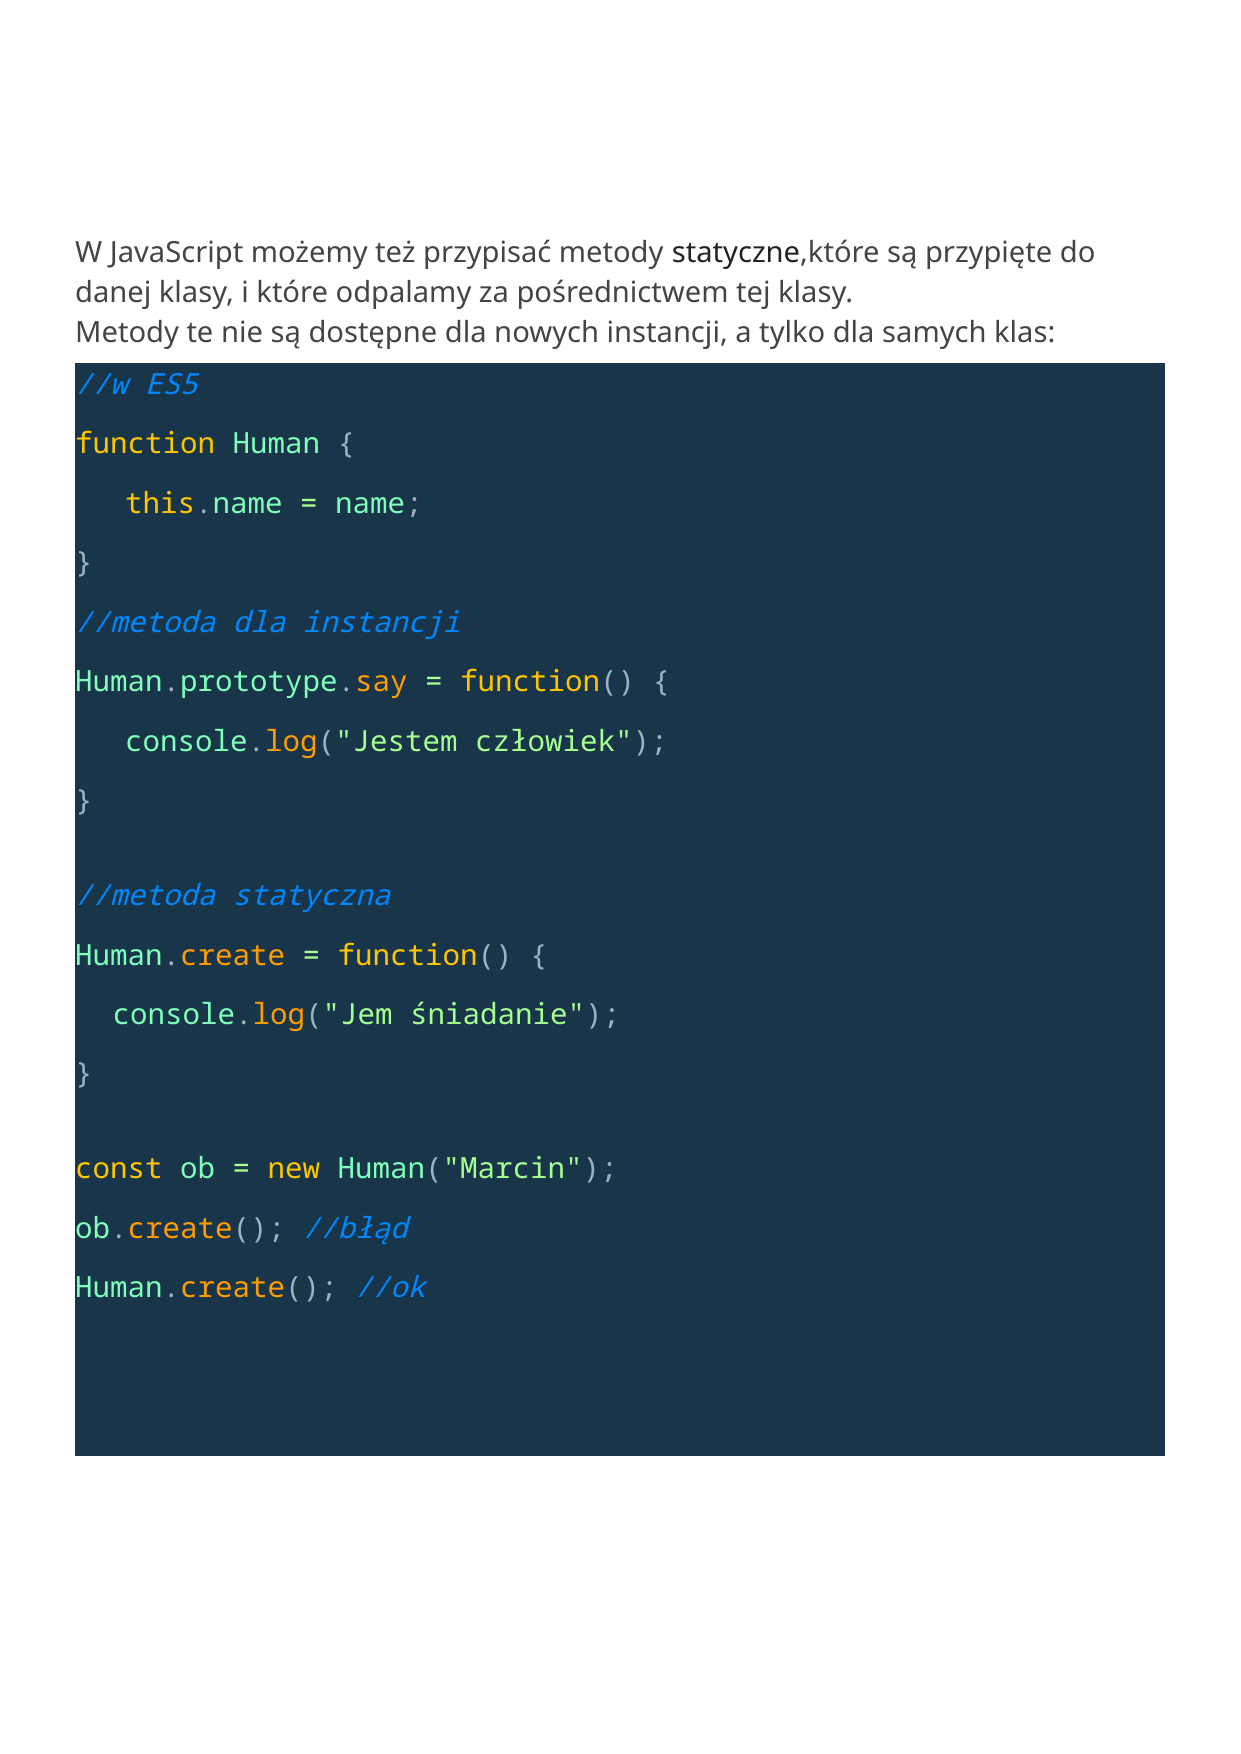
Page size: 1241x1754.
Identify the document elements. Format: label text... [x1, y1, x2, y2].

text Human.create(); //ok [75, 1267, 1165, 1306]
text } [75, 779, 1165, 819]
text } [75, 1053, 1165, 1092]
text function Human { [75, 423, 1165, 462]
text Human.create = function() { [75, 934, 1165, 973]
text console.log("Jem śniadanie"); [75, 993, 1165, 1033]
text ob.create(); //błąd [75, 1207, 1165, 1247]
text Human.prototype.say = function() { [75, 661, 1165, 700]
text //w ES5 [75, 363, 1165, 403]
text //metoda statyczna [75, 874, 1165, 914]
text this.name = name; [75, 482, 1165, 522]
text W JavaScript możemy też przypisać metody statyczne,które są przypięte do danej klasy, i które odpalamy za pośrednictwem tej klasy. Metody te nie są dostępne dla nowych instancji, a tylko dla samych klas: [75, 232, 1165, 351]
text //metoda dla instancji [75, 601, 1165, 641]
text } [75, 542, 1165, 581]
text const ob = new Human("Marcin"); [75, 1148, 1165, 1187]
text console.log("Jestem człowiek"); [75, 720, 1165, 760]
